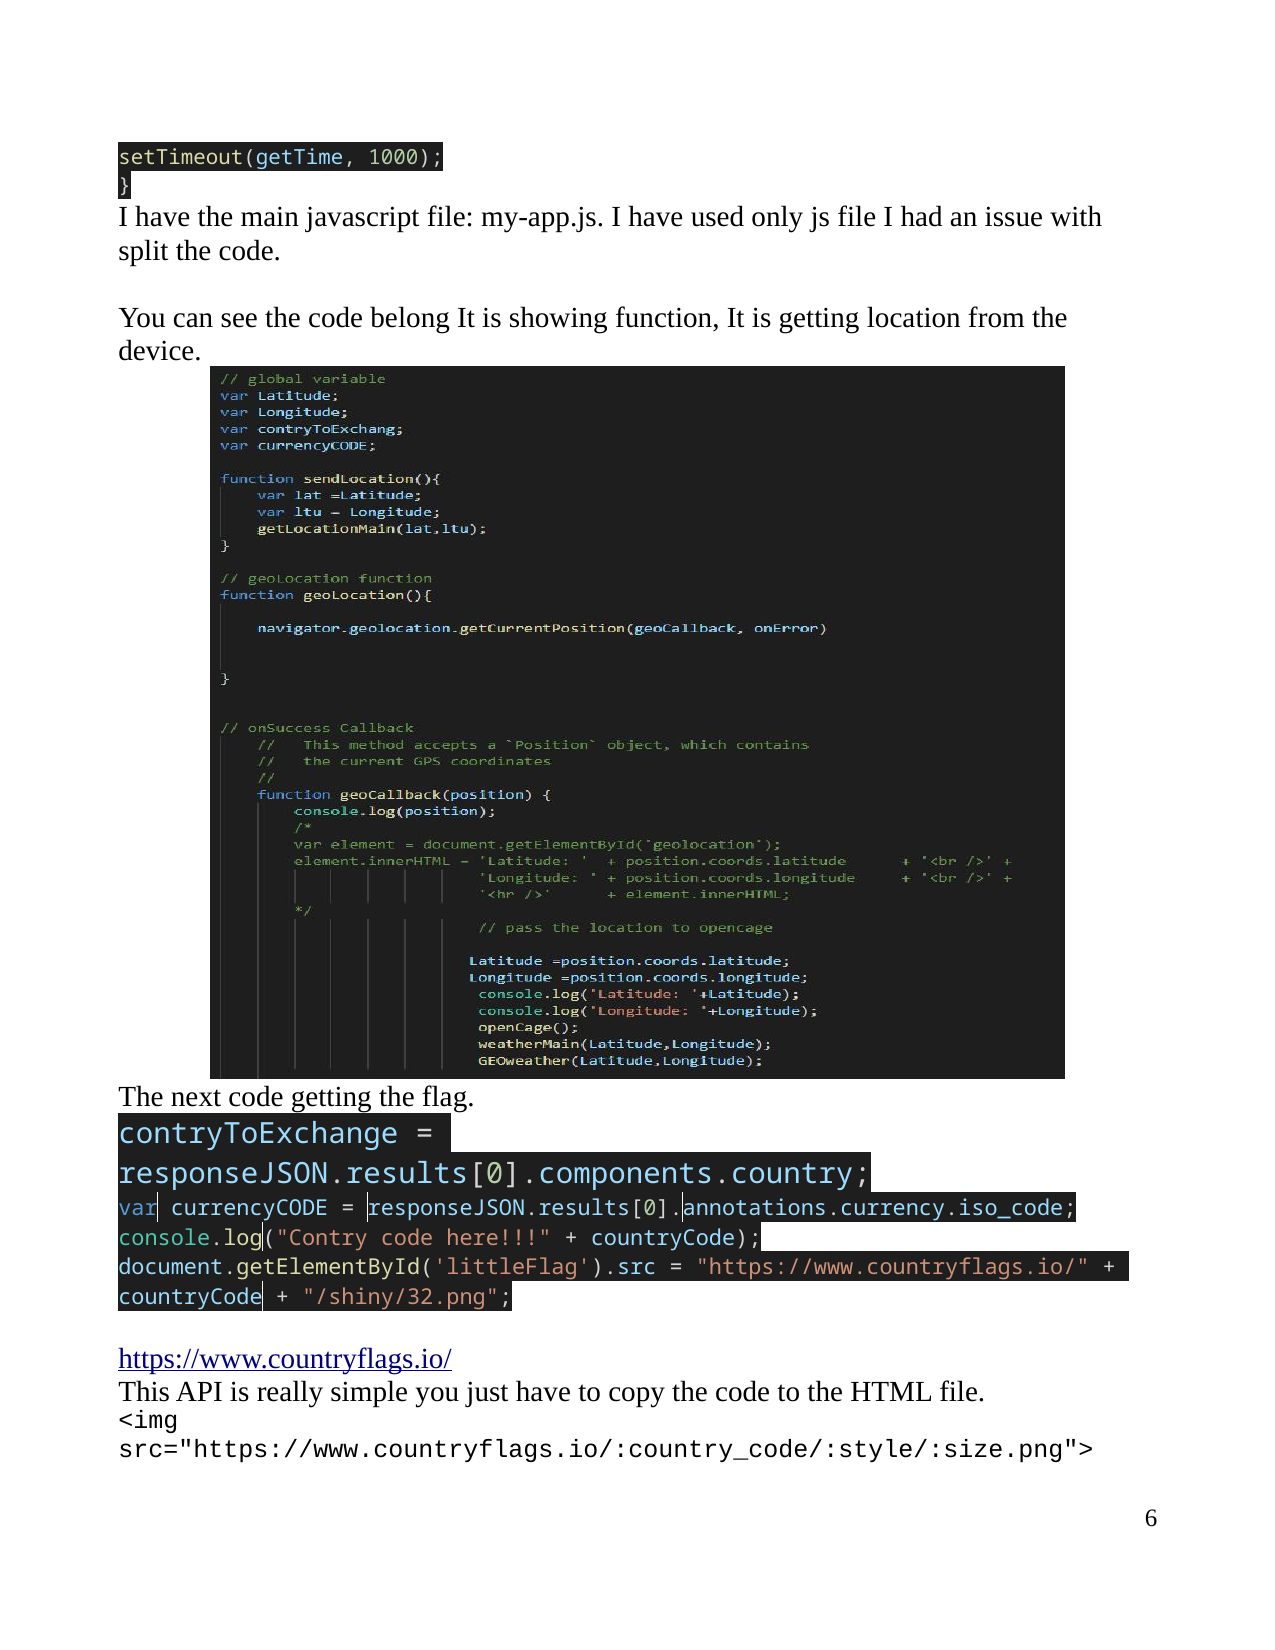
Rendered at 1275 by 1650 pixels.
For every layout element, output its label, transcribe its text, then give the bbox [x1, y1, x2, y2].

text https://www.countryflags.io/ [118, 1341, 1157, 1374]
text } [118, 171, 1157, 199]
text setTimeout(getTime, 1000); [118, 142, 1157, 171]
text document.getElementById('littleFlag').src = "https://www.countryflags.io/" + countryCode + "/shiny/32.png"; [118, 1251, 1157, 1311]
text This API is really simple you just have to copy the code to the HTML file. [118, 1374, 1157, 1408]
text I have the main javascript file: my-app.js. I have used only js file I had an issue with split the code. [118, 199, 1157, 266]
text <img src="https://www.countryflags.io/:country_code/:style/:size.png"> [118, 1408, 1157, 1464]
picture [210, 366, 1065, 1079]
text The next code getting the flag. [118, 367, 1157, 1112]
text console.log("Contry code here!!!" + countryCode); [118, 1222, 1157, 1251]
text contryToExchange = responseJSON.results[0].components.country; [118, 1112, 1157, 1192]
text You can see the code belong It is showing function, It is getting location from the device. [118, 300, 1157, 367]
text var currencyCODE = responseJSON.results[0].annotations.currency.iso_code; [118, 1192, 1157, 1222]
